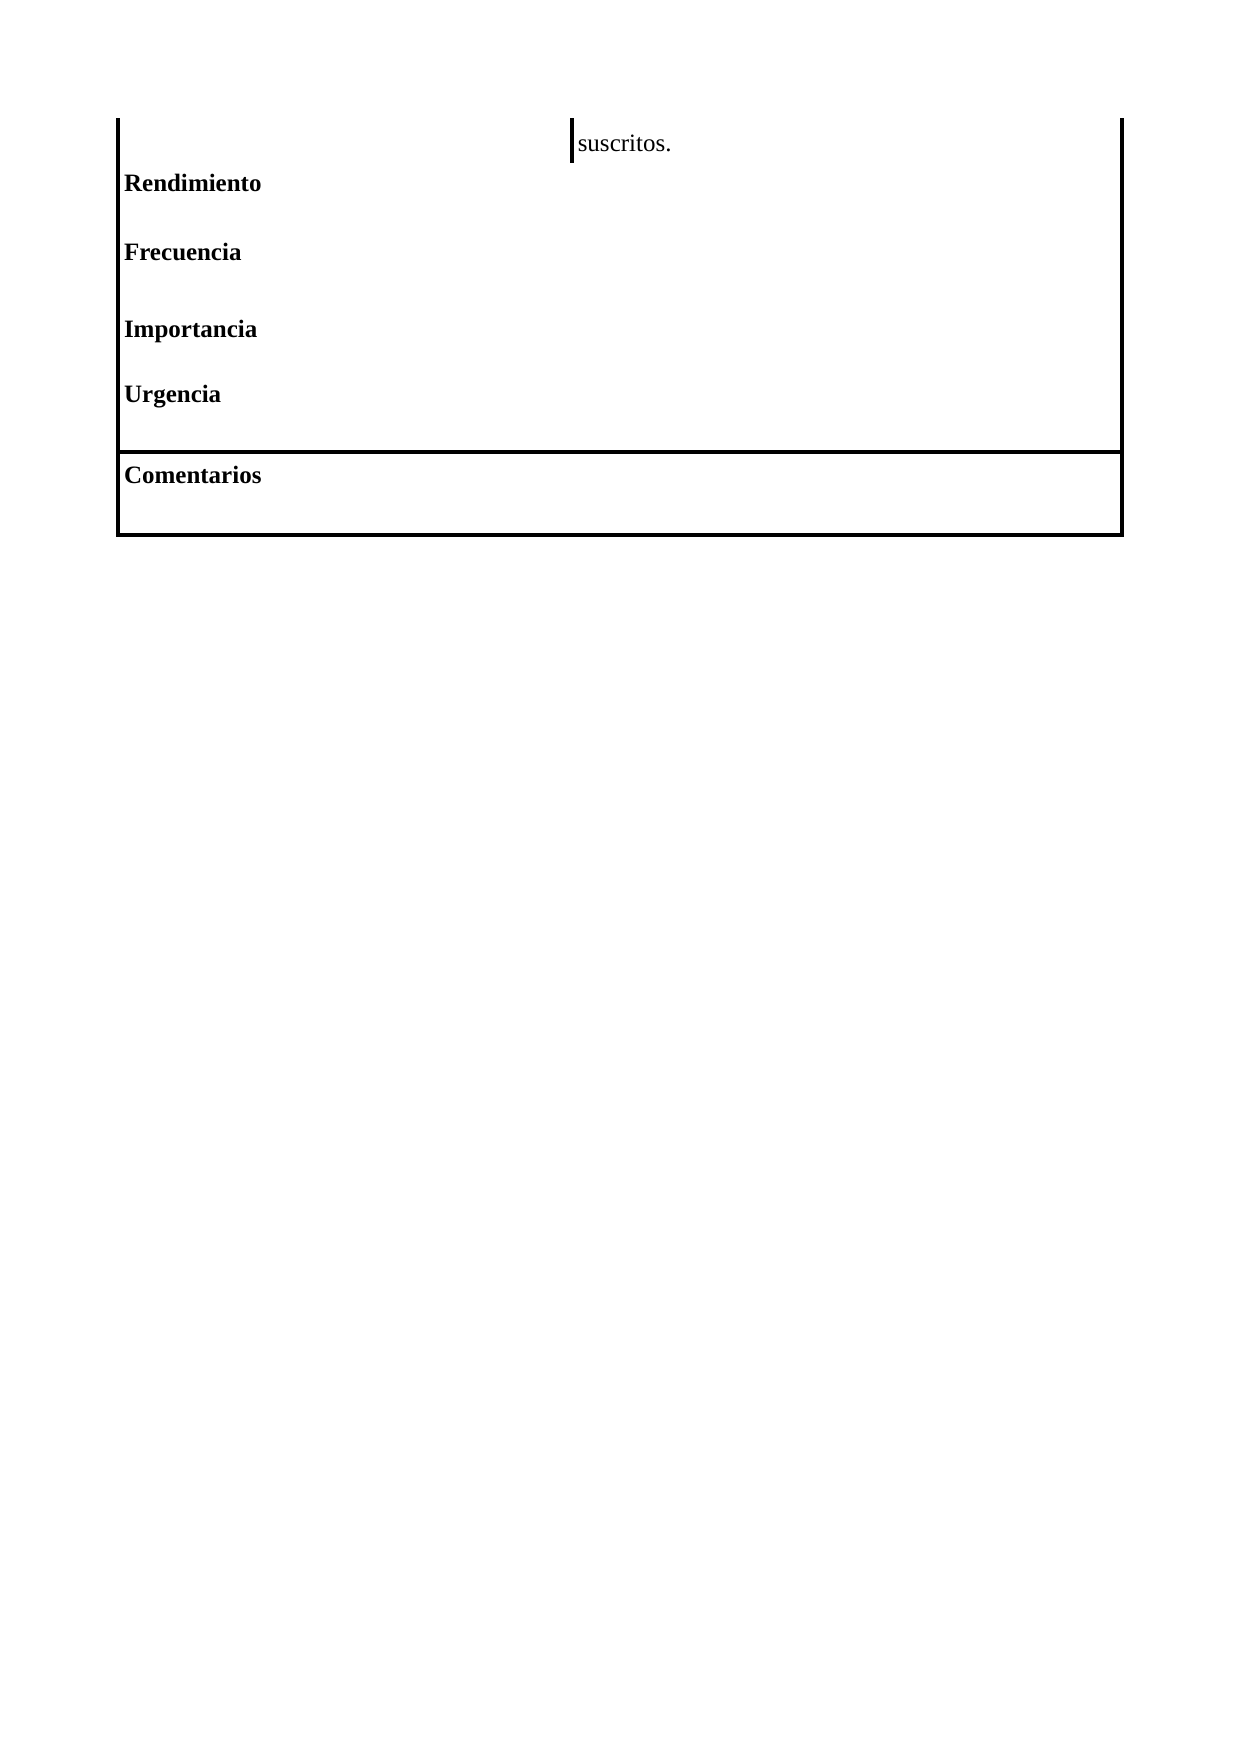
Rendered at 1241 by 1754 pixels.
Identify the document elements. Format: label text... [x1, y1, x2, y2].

table_cell [438, 163, 1120, 231]
table_cell suscritos. [574, 118, 1120, 162]
table_cell Comentarios [120, 454, 437, 532]
table_cell Rendimiento [120, 163, 437, 231]
table_cell Frecuencia [120, 231, 437, 308]
table_cell [438, 308, 1120, 373]
table_cell [438, 118, 570, 162]
table_cell [438, 374, 1120, 450]
table_cell [438, 454, 1120, 532]
table_cell [438, 231, 1120, 308]
table_cell [120, 118, 437, 162]
table_cell Importancia [120, 308, 437, 373]
table_cell Urgencia [120, 374, 437, 450]
